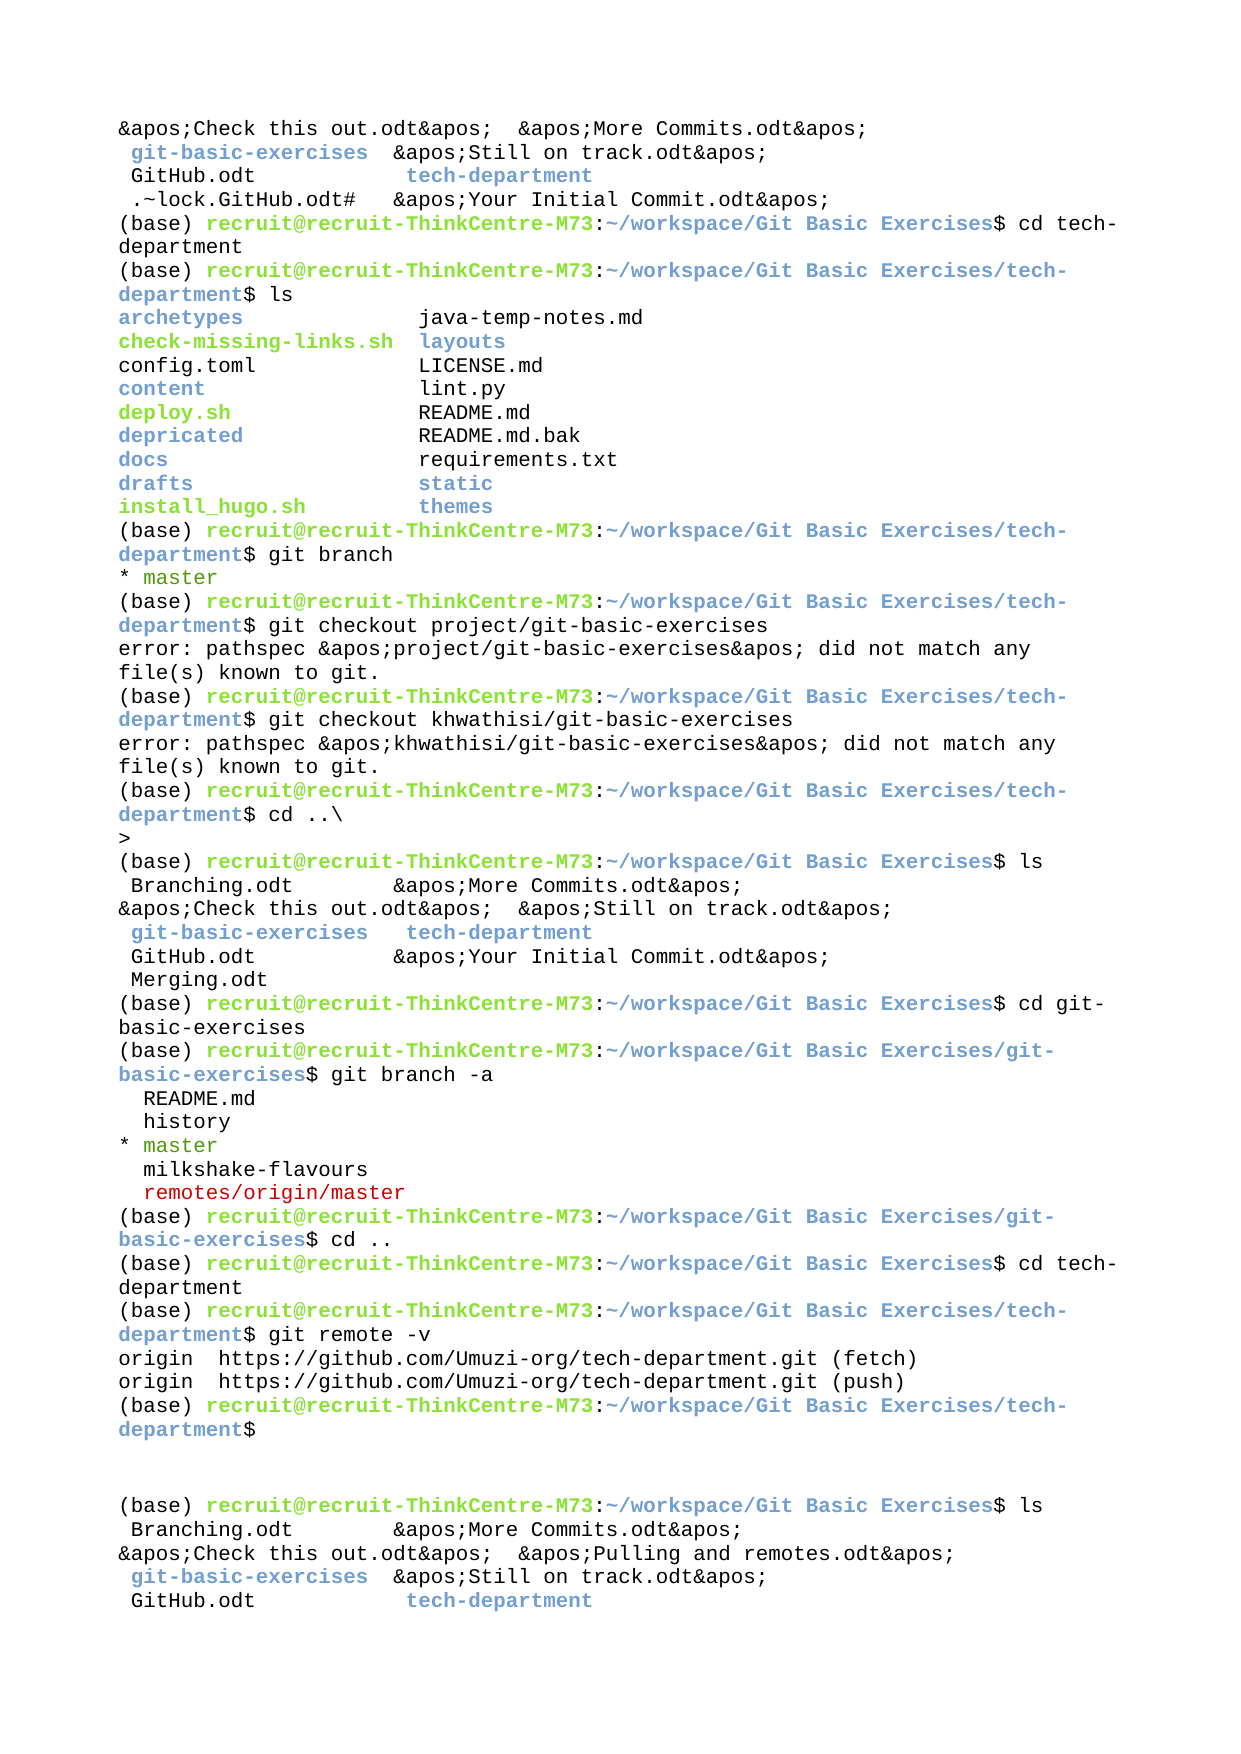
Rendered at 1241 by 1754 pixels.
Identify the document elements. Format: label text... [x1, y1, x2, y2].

text * master [118, 567, 1122, 591]
text (base) recruit@recruit-ThinkCentre-M73:~/workspace/Git Basic Exercises/tech-department$ cd ..\ [118, 780, 1122, 827]
text archetypes java-temp-notes.md [118, 307, 1122, 331]
text (base) recruit@recruit-ThinkCentre-M73:~/workspace/Git Basic Exercises/tech-department$ git checkout project/git-basic-exercises [118, 591, 1122, 638]
text check-missing-links.sh layouts [118, 331, 1122, 354]
text (base) recruit@recruit-ThinkCentre-M73:~/workspace/Git Basic Exercises$ cd tech-department [118, 213, 1122, 260]
text .~lock.GitHub.odt# &apos;Your Initial Commit.odt&apos; [118, 189, 1122, 213]
text (base) recruit@recruit-ThinkCentre-M73:~/workspace/Git Basic Exercises/tech-department$ git branch [118, 520, 1122, 567]
text &apos;Check this out.odt&apos; &apos;More Commits.odt&apos; [118, 118, 1122, 142]
text (base) recruit@recruit-ThinkCentre-M73:~/workspace/Git Basic Exercises/tech-department$ [118, 1395, 1122, 1442]
text git-basic-exercises tech-department [118, 922, 1122, 946]
text > [118, 827, 1122, 851]
text drafts static [118, 473, 1122, 496]
text origin https://github.com/Umuzi-org/tech-department.git (push) [118, 1371, 1122, 1395]
text error: pathspec &apos;project/git-basic-exercises&apos; did not match any file(s) known to git. [118, 638, 1122, 686]
text (base) recruit@recruit-ThinkCentre-M73:~/workspace/Git Basic Exercises/git-basic-exercises$ cd .. [118, 1206, 1122, 1253]
text docs requirements.txt [118, 449, 1122, 473]
text (base) recruit@recruit-ThinkCentre-M73:~/workspace/Git Basic Exercises$ cd git-basic-exercises [118, 993, 1122, 1040]
text deploy.sh README.md [118, 402, 1122, 426]
text &apos;Check this out.odt&apos; &apos;Still on track.odt&apos; [118, 898, 1122, 922]
text (base) recruit@recruit-ThinkCentre-M73:~/workspace/Git Basic Exercises$ cd tech-department [118, 1253, 1122, 1300]
text remotes/origin/master [118, 1182, 1122, 1206]
text config.toml LICENSE.md [118, 354, 1122, 378]
text install_hugo.sh themes [118, 496, 1122, 520]
text GitHub.odt tech-department [118, 1590, 1122, 1614]
text content lint.py [118, 378, 1122, 402]
text (base) recruit@recruit-ThinkCentre-M73:~/workspace/Git Basic Exercises/tech-department$ ls [118, 260, 1122, 307]
text Merging.odt [118, 969, 1122, 993]
text Branching.odt &apos;More Commits.odt&apos; [118, 1519, 1122, 1543]
text GitHub.odt &apos;Your Initial Commit.odt&apos; [118, 946, 1122, 969]
text origin https://github.com/Umuzi-org/tech-department.git (fetch) [118, 1348, 1122, 1371]
text (base) recruit@recruit-ThinkCentre-M73:~/workspace/Git Basic Exercises/git-basic-exercises$ git branch -a [118, 1040, 1122, 1088]
text (base) recruit@recruit-ThinkCentre-M73:~/workspace/Git Basic Exercises/tech-department$ git remote -v [118, 1300, 1122, 1348]
text GitHub.odt tech-department [118, 165, 1122, 189]
text error: pathspec &apos;khwathisi/git-basic-exercises&apos; did not match any file(s) known to git. [118, 733, 1122, 780]
text depricated README.md.bak [118, 426, 1122, 449]
text &apos;Check this out.odt&apos; &apos;Pulling and remotes.odt&apos; [118, 1543, 1122, 1566]
text history [118, 1111, 1122, 1135]
text git-basic-exercises &apos;Still on track.odt&apos; [118, 142, 1122, 165]
text (base) recruit@recruit-ThinkCentre-M73:~/workspace/Git Basic Exercises$ ls [118, 851, 1122, 875]
text README.md [118, 1088, 1122, 1111]
text (base) recruit@recruit-ThinkCentre-M73:~/workspace/Git Basic Exercises$ ls [118, 1495, 1122, 1519]
text milkshake-flavours [118, 1158, 1122, 1182]
text Branching.odt &apos;More Commits.odt&apos; [118, 875, 1122, 898]
text (base) recruit@recruit-ThinkCentre-M73:~/workspace/Git Basic Exercises/tech-department$ git checkout khwathisi/git-basic-exercises [118, 686, 1122, 733]
text git-basic-exercises &apos;Still on track.odt&apos; [118, 1566, 1122, 1590]
text * master [118, 1135, 1122, 1158]
